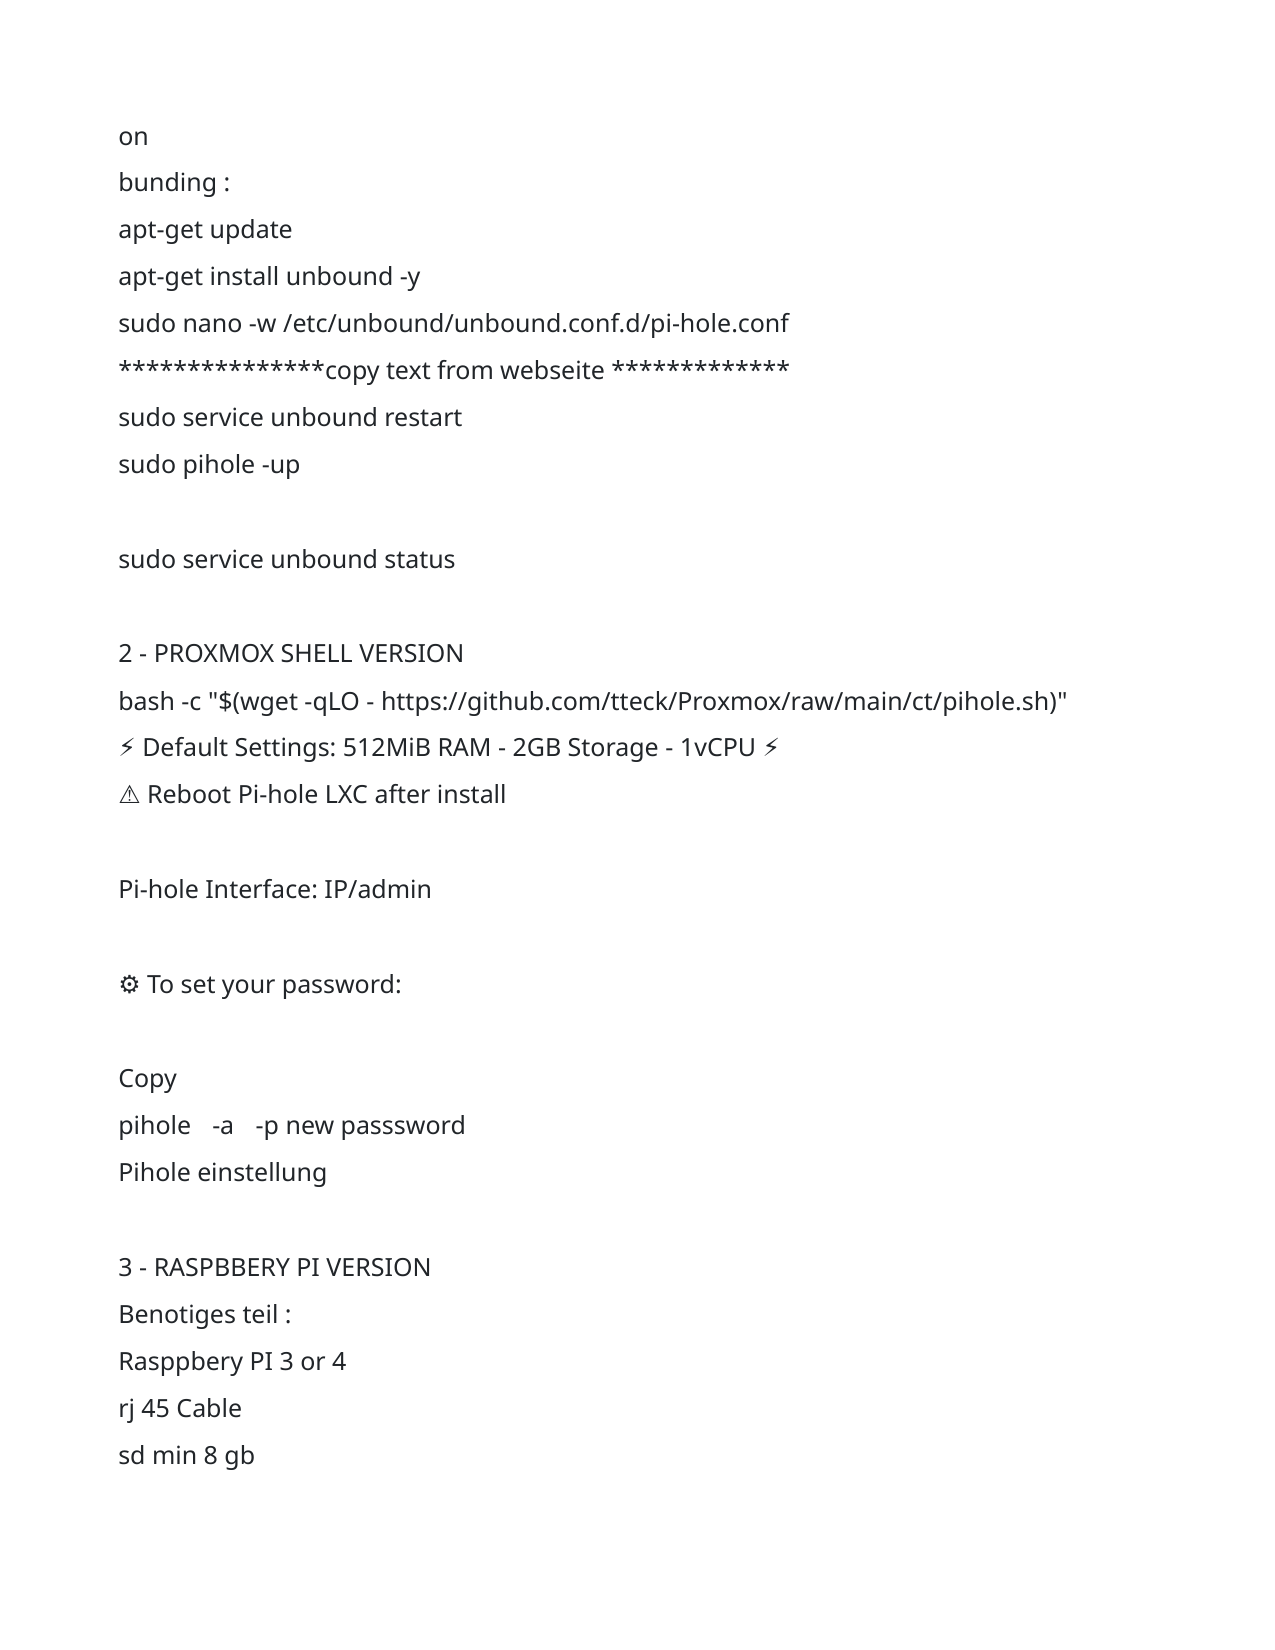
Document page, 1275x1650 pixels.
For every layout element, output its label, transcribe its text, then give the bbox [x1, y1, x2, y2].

text ⚙️ To set your password: [118, 966, 1157, 1000]
text rj 45 Cable [118, 1390, 1157, 1424]
text bash -c "$(wget -qLO - https://github.com/tteck/Proxmox/raw/main/ct/pihole.sh)" [118, 683, 1157, 717]
text sudo pihole -up [118, 447, 1157, 481]
text ⚡ Default Settings: 512MiB RAM - 2GB Storage - 1vCPU ⚡ [118, 730, 1157, 764]
text pihole -a -p new passsword [118, 1108, 1157, 1142]
text apt-get update [118, 212, 1157, 246]
text sd min 8 gb [118, 1437, 1157, 1471]
text ⚠️ Reboot Pi-hole LXC after install [118, 777, 1157, 811]
text 2 - PROXMOX SHELL VERSION [118, 636, 1157, 670]
text apt-get install unbound -y [118, 259, 1157, 293]
text 3 - RASPBBERY PI VERSION [118, 1249, 1157, 1283]
text sudo service unbound status [118, 542, 1157, 576]
text ***************copy text from webseite ************* [118, 353, 1157, 387]
text on [118, 118, 1157, 152]
text sudo nano -w /etc/unbound/unbound.conf.d/pi-hole.conf [118, 306, 1157, 340]
text Rasppbery PI 3 or 4 [118, 1343, 1157, 1377]
text Copy [118, 1061, 1157, 1095]
text Pihole einstellung [118, 1155, 1157, 1189]
text Benotiges teil : [118, 1296, 1157, 1330]
text bunding : [118, 165, 1157, 199]
text Pi-hole Interface: IP/admin [118, 872, 1157, 906]
text sudo service unbound restart [118, 400, 1157, 434]
